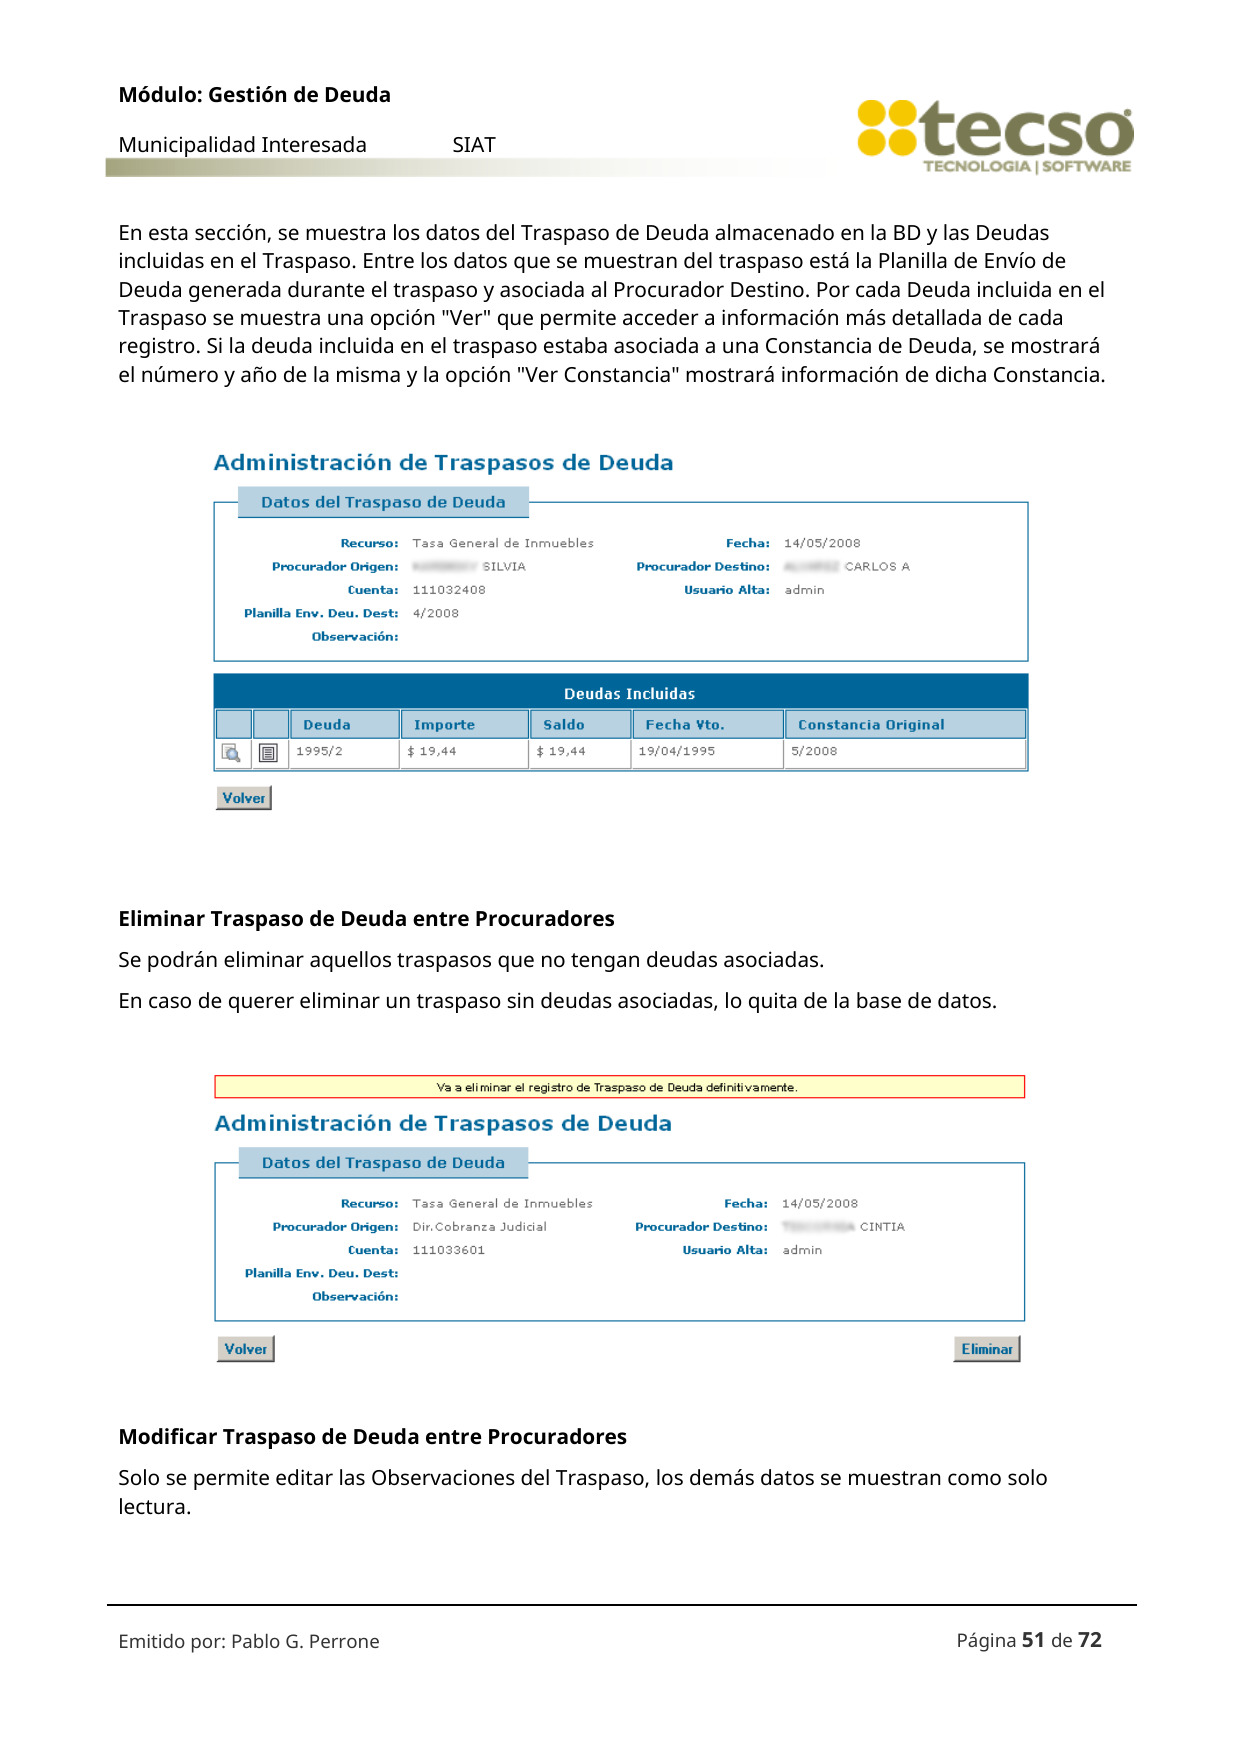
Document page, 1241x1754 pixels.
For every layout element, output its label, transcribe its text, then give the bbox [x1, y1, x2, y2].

text Eliminar Traspaso de Deuda entre Procuradores [118, 904, 1122, 933]
text En caso de querer eliminar un traspaso sin deudas asociadas, lo quita de la base de datos. [118, 986, 1122, 1014]
text Se podrán eliminar aquellos traspasos que no tengan deudas asociadas. [118, 945, 1122, 973]
picture [203, 1067, 1038, 1382]
text Modificar Traspaso de Deuda entre Procuradores [118, 1422, 1122, 1451]
text Solo se permite editar las Observaciones del Traspaso, los demás datos se muestran como solo lectura. [118, 1463, 1122, 1520]
text En esta sección, se muestra los datos del Traspaso de Deuda almacenado en la BD y las Deudas incluidas en el Traspaso. Entre los datos que se muestran del traspaso está la Planilla de Envío de Deuda generada durante el traspaso y asociada al Procurador Destino. Por cada Deuda incluida en el Traspaso se muestra una opción "Ver" que permite acceder a información más detallada de cada registro. Si la deuda incluida en el traspaso estaba asociada a una Constancia de Deuda, se mostrará el número y año de la misma y la opción "Ver Constancia" mostrará información de dicha Constancia. [118, 218, 1122, 388]
picture [105, 100, 1134, 177]
picture [195, 442, 1045, 823]
